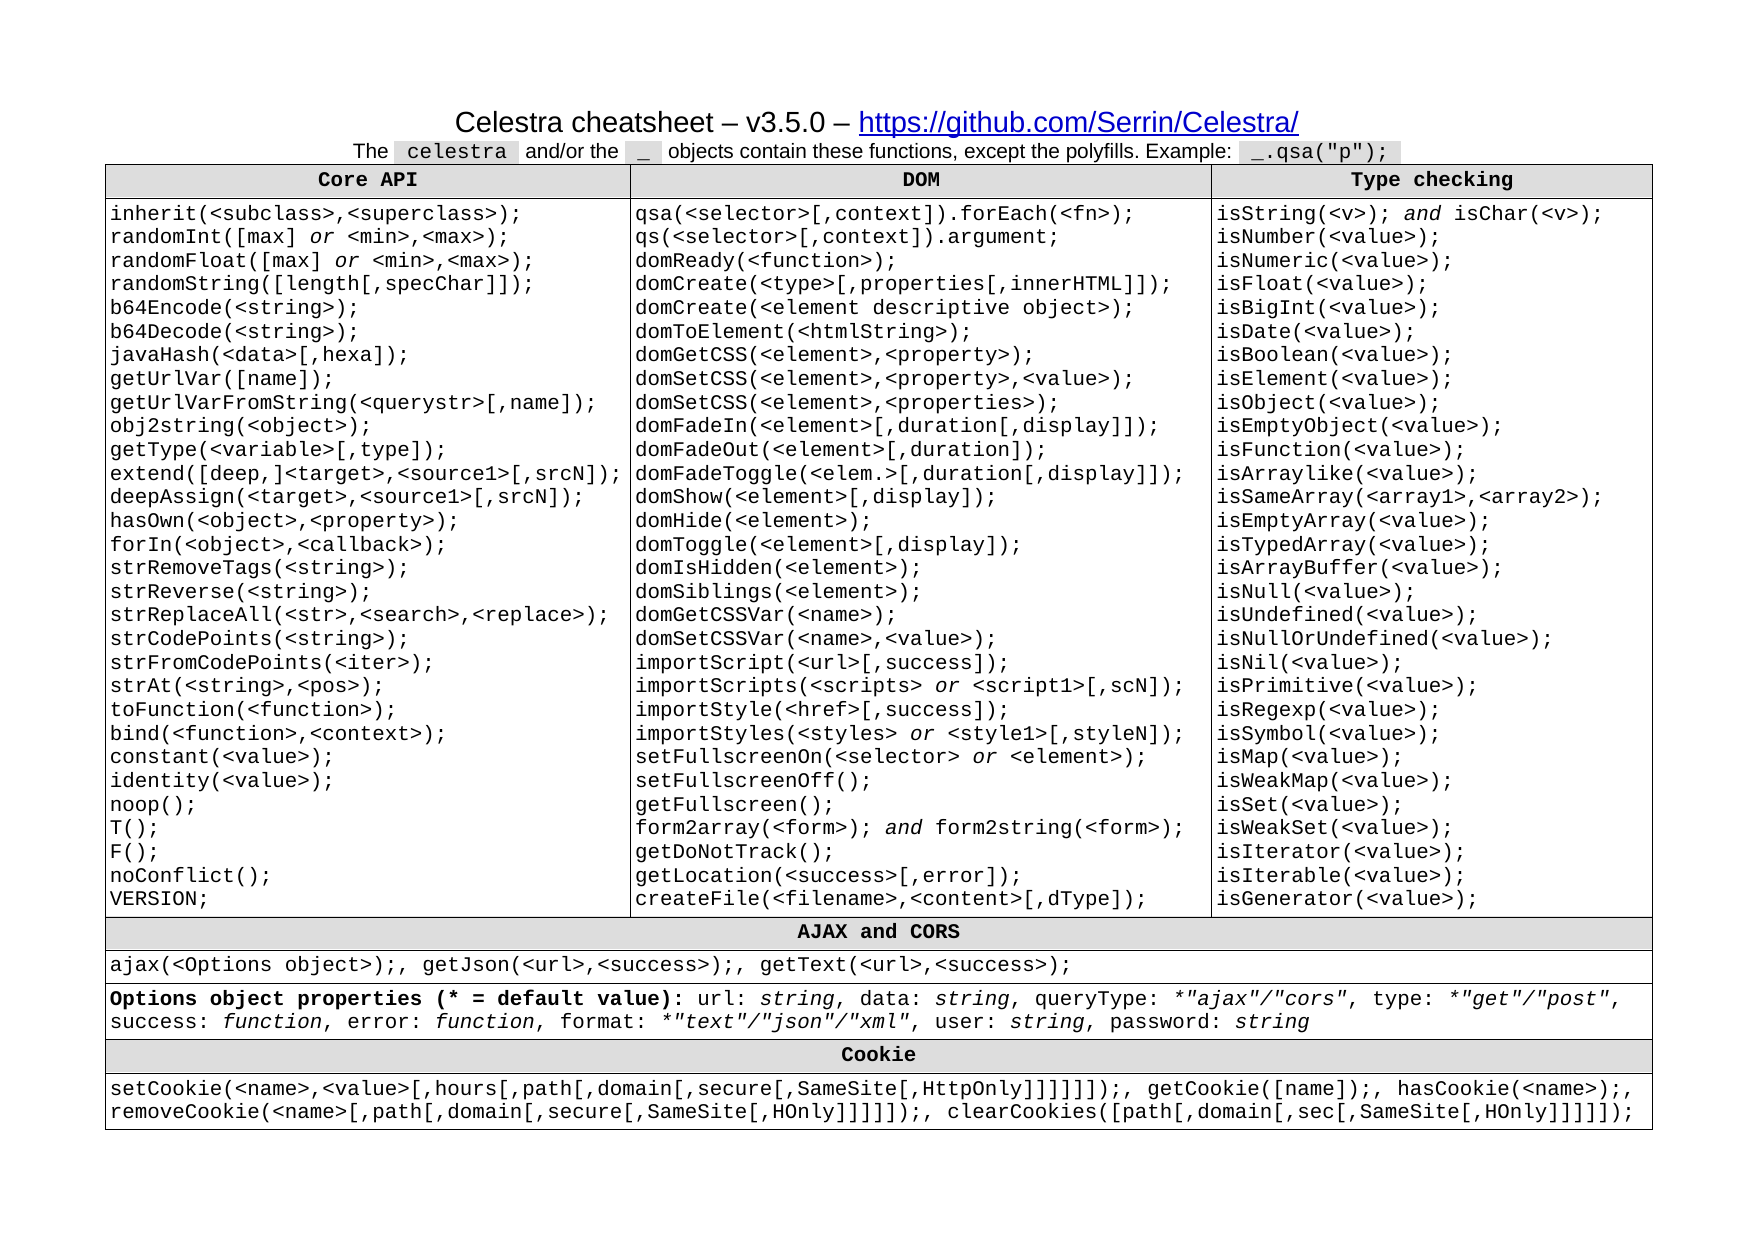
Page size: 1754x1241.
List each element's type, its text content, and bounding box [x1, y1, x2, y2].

table_header DOM [631, 165, 1211, 197]
table_cell Options object properties (* = default value): url: string, data: string, queryType: *"ajax"/"cors", type: *"get"/"post", success: function, error: function, format: *"text"/"json"/"xml", user: string, password: string [106, 984, 1652, 1039]
table_header Type checking [1212, 165, 1652, 197]
text Celestra cheatsheet – v3.5.0 – https://github.com/Serrin/Celestra/ [105, 105, 1648, 138]
table_header Core API [106, 165, 630, 197]
table_cell ajax(<Options object>);, getJson(<url>,<success>);, getText(<url>,<success>); [106, 951, 1652, 983]
table_cell setCookie(<name>,<value>[,hours[,path[,domain[,secure[,SameSite[,HttpOnly]]]]]]);, getCookie([name]);, hasCookie(<name>);, removeCookie(<name>[,path[,domain[,secure[,SameSite[,HOnly]]]]]);, clearCookies([path[,domain[,sec[,SameSite[,HOnly]]]]]); [106, 1074, 1652, 1129]
table_cell inherit(<subclass>,<superclass>); randomInt([max] or <min>,<max>); randomFloat([max] or <min>,<max>); randomString([length[,specChar]]); b64Encode(<string>); b64Decode(<string>); javaHash(<data>[,hexa]); getUrlVar([name]); getUrlVarFromString(<querystr>[,name]); obj2string(<object>); getType(<variable>[,type]); extend([deep,]<target>,<source1>[,srcN]); deepAssign(<target>,<source1>[,srcN]); hasOwn(<object>,<property>); forIn(<object>,<callback>); strRemoveTags(<string>); strReverse(<string>); strReplaceAll(<str>,<search>,<replace>); strCodePoints(<string>); strFromCodePoints(<iter>); strAt(<string>,<pos>); toFunction(<function>); bind(<function>,<context>); constant(<value>); identity(<value>); noop(); T(); F(); noConflict(); VERSION; [106, 199, 630, 916]
table_cell AJAX and CORS [106, 918, 1652, 949]
table_cell isString(<v>); and isChar(<v>); isNumber(<value>); isNumeric(<value>); isFloat(<value>); isBigInt(<value>); isDate(<value>); isBoolean(<value>); isElement(<value>); isObject(<value>); isEmptyObject(<value>); isFunction(<value>); isArraylike(<value>); isSameArray(<array1>,<array2>); isEmptyArray(<value>); isTypedArray(<value>); isArrayBuffer(<value>); isNull(<value>); isUndefined(<value>); isNullOrUndefined(<value>); isNil(<value>); isPrimitive(<value>); isRegexp(<value>); isSymbol(<value>); isMap(<value>); isWeakMap(<value>); isSet(<value>); isWeakSet(<value>); isIterator(<value>); isIterable(<value>); isGenerator(<value>); [1212, 199, 1652, 916]
text The celestra and/or the _ objects contain these functions, except the polyfills. Example: _.qsa("p"); [105, 138, 1648, 164]
table_cell qsa(<selector>[,context]).forEach(<fn>); qs(<selector>[,context]).argument; domReady(<function>); domCreate(<type>[,properties[,innerHTML]]); domCreate(<element descriptive object>); domToElement(<htmlString>); domGetCSS(<element>,<property>); domSetCSS(<element>,<property>,<value>); domSetCSS(<element>,<properties>); domFadeIn(<element>[,duration[,display]]); domFadeOut(<element>[,duration]); domFadeToggle(<elem.>[,duration[,display]]); domShow(<element>[,display]); domHide(<element>); domToggle(<element>[,display]); domIsHidden(<element>); domSiblings(<element>); domGetCSSVar(<name>); domSetCSSVar(<name>,<value>); importScript(<url>[,success]); importScripts(<scripts> or <script1>[,scN]); importStyle(<href>[,success]); importStyles(<styles> or <style1>[,styleN]); setFullscreenOn(<selector> or <element>); setFullscreenOff(); getFullscreen(); form2array(<form>); and form2string(<form>); getDoNotTrack(); getLocation(<success>[,error]); createFile(<filename>,<content>[,dType]); [631, 199, 1211, 916]
table_cell Cookie [106, 1040, 1652, 1072]
